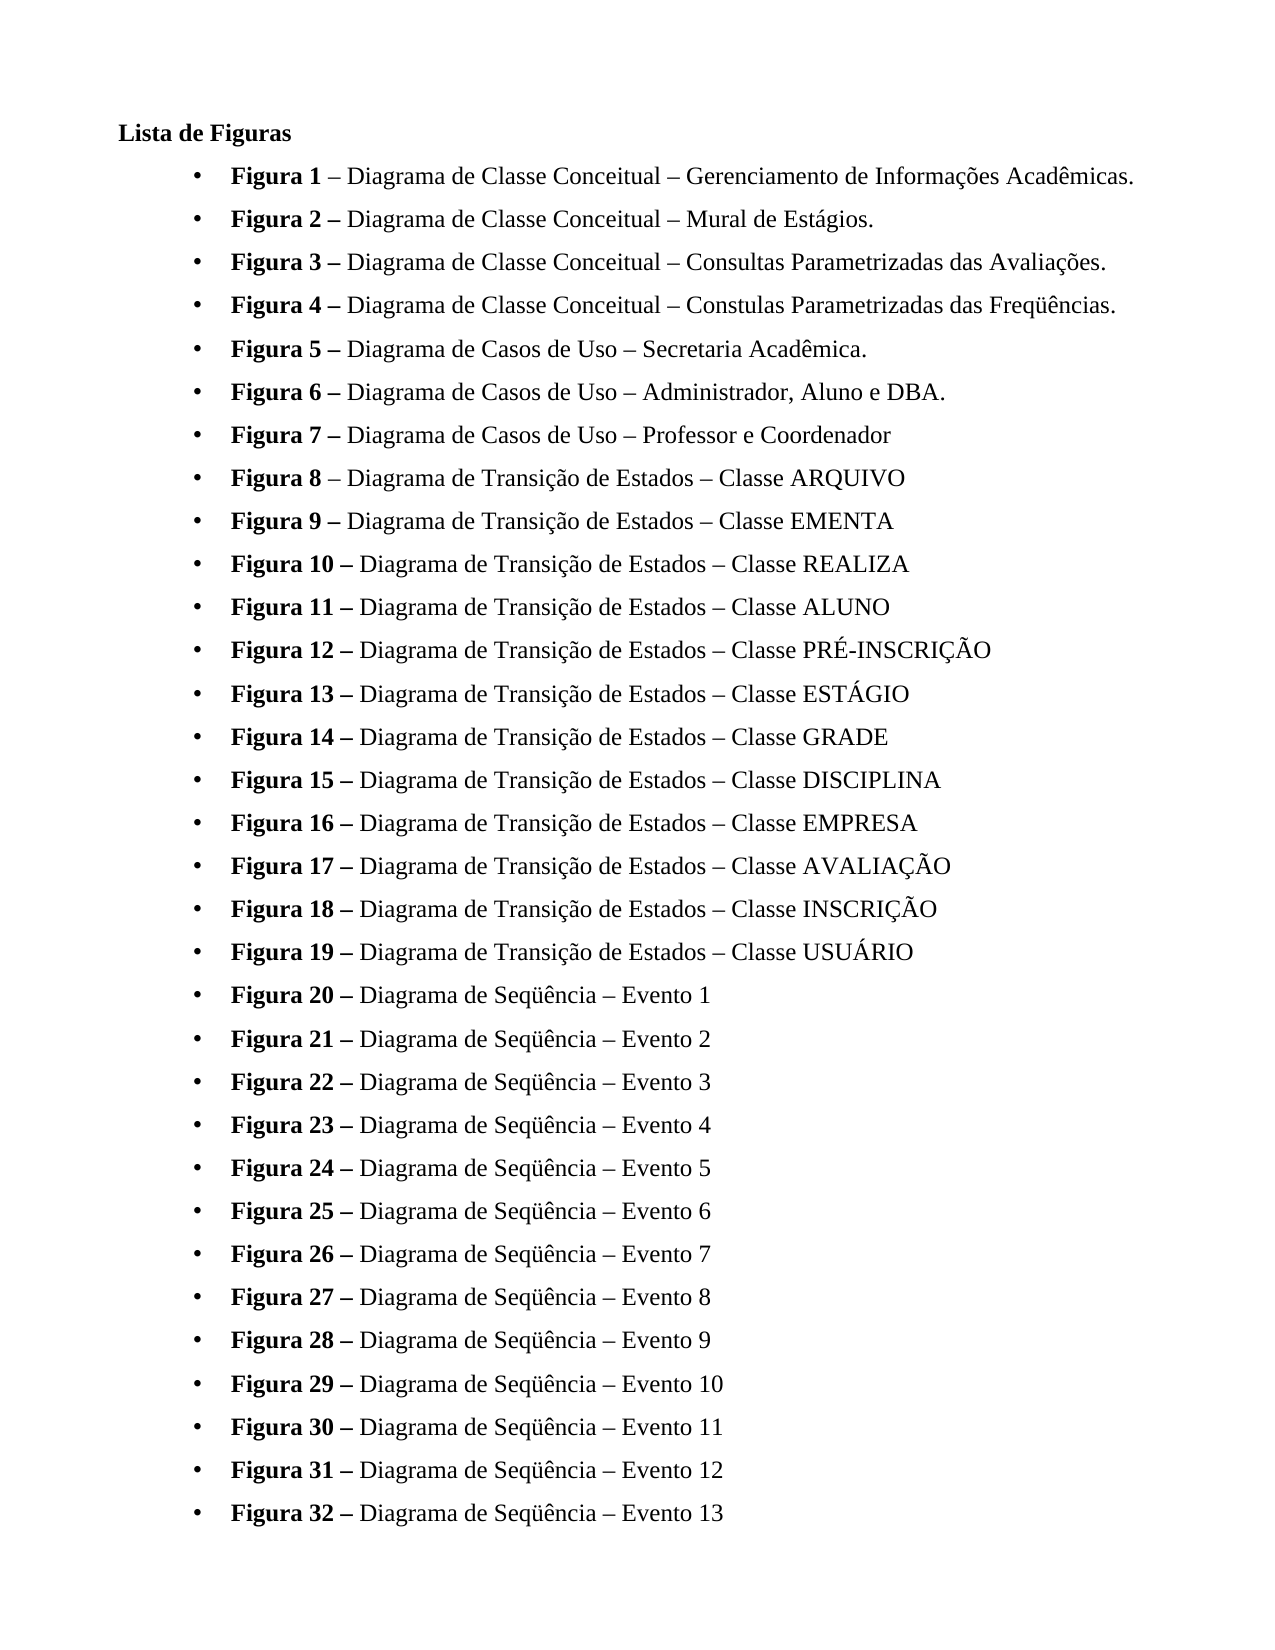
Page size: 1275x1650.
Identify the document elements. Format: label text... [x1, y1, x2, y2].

list Figura 17 – Diagrama de Transição de Estados – Classe AVALIAÇÃO [193, 851, 1157, 880]
list Figura 11 – Diagrama de Transição de Estados – Classe ALUNO [193, 592, 1157, 621]
list Figura 31 – Diagrama de Seqüência – Evento 12 [193, 1455, 1157, 1484]
list Figura 22 – Diagrama de Seqüência – Evento 3 [193, 1067, 1157, 1096]
list Figura 4 – Diagrama de Classe Conceitual – Constulas Parametrizadas das Freqüências. [193, 291, 1157, 319]
list Figura 15 – Diagrama de Transição de Estados – Classe DISCIPLINA [193, 765, 1157, 794]
list Figura 20 – Diagrama de Seqüência – Evento 1 [193, 981, 1157, 1009]
list Figura 5 – Diagrama de Casos de Uso – Secretaria Acadêmica. [193, 334, 1157, 362]
list Figura 13 – Diagrama de Transição de Estados – Classe ESTÁGIO [193, 679, 1157, 707]
list Figura 7 – Diagrama de Casos de Uso – Professor e Coordenador [193, 420, 1157, 449]
text Lista de Figuras [118, 118, 1157, 147]
list Figura 2 – Diagrama de Classe Conceitual – Mural de Estágios. [193, 204, 1157, 233]
list Figura 30 – Diagrama de Seqüência – Evento 11 [193, 1412, 1157, 1441]
list Figura 19 – Diagrama de Transição de Estados – Classe USUÁRIO [193, 937, 1157, 966]
list Figura 3 – Diagrama de Classe Conceitual – Consultas Parametrizadas das Avaliações. [193, 247, 1157, 276]
list Figura 9 – Diagrama de Transição de Estados – Classe EMENTA [193, 506, 1157, 535]
list Figura 16 – Diagrama de Transição de Estados – Classe EMPRESA [193, 808, 1157, 837]
list Figura 10 – Diagrama de Transição de Estados – Classe REALIZA [193, 549, 1157, 578]
list Figura 23 – Diagrama de Seqüência – Evento 4 [193, 1110, 1157, 1139]
list Figura 18 – Diagrama de Transição de Estados – Classe INSCRIÇÃO [193, 894, 1157, 923]
list Figura 32 – Diagrama de Seqüência – Evento 13 [193, 1498, 1157, 1527]
list Figura 29 – Diagrama de Seqüência – Evento 10 [193, 1369, 1157, 1397]
list Figura 1 – Diagrama de Classe Conceitual – Gerenciamento de Informações Acadêmicas. [193, 161, 1157, 190]
list Figura 27 – Diagrama de Seqüência – Evento 8 [193, 1282, 1157, 1311]
list Figura 12 – Diagrama de Transição de Estados – Classe PRÉ-INSCRIÇÃO [193, 636, 1157, 664]
list Figura 28 – Diagrama de Seqüência – Evento 9 [193, 1326, 1157, 1354]
list Figura 25 – Diagrama de Seqüência – Evento 6 [193, 1196, 1157, 1225]
list Figura 24 – Diagrama de Seqüência – Evento 5 [193, 1153, 1157, 1182]
list Figura 14 – Diagrama de Transição de Estados – Classe GRADE [193, 722, 1157, 751]
list Figura 8 – Diagrama de Transição de Estados – Classe ARQUIVO [193, 463, 1157, 492]
list Figura 21 – Diagrama de Seqüência – Evento 2 [193, 1024, 1157, 1052]
list Figura 6 – Diagrama de Casos de Uso – Administrador, Aluno e DBA. [193, 377, 1157, 406]
list Figura 26 – Diagrama de Seqüência – Evento 7 [193, 1239, 1157, 1268]
